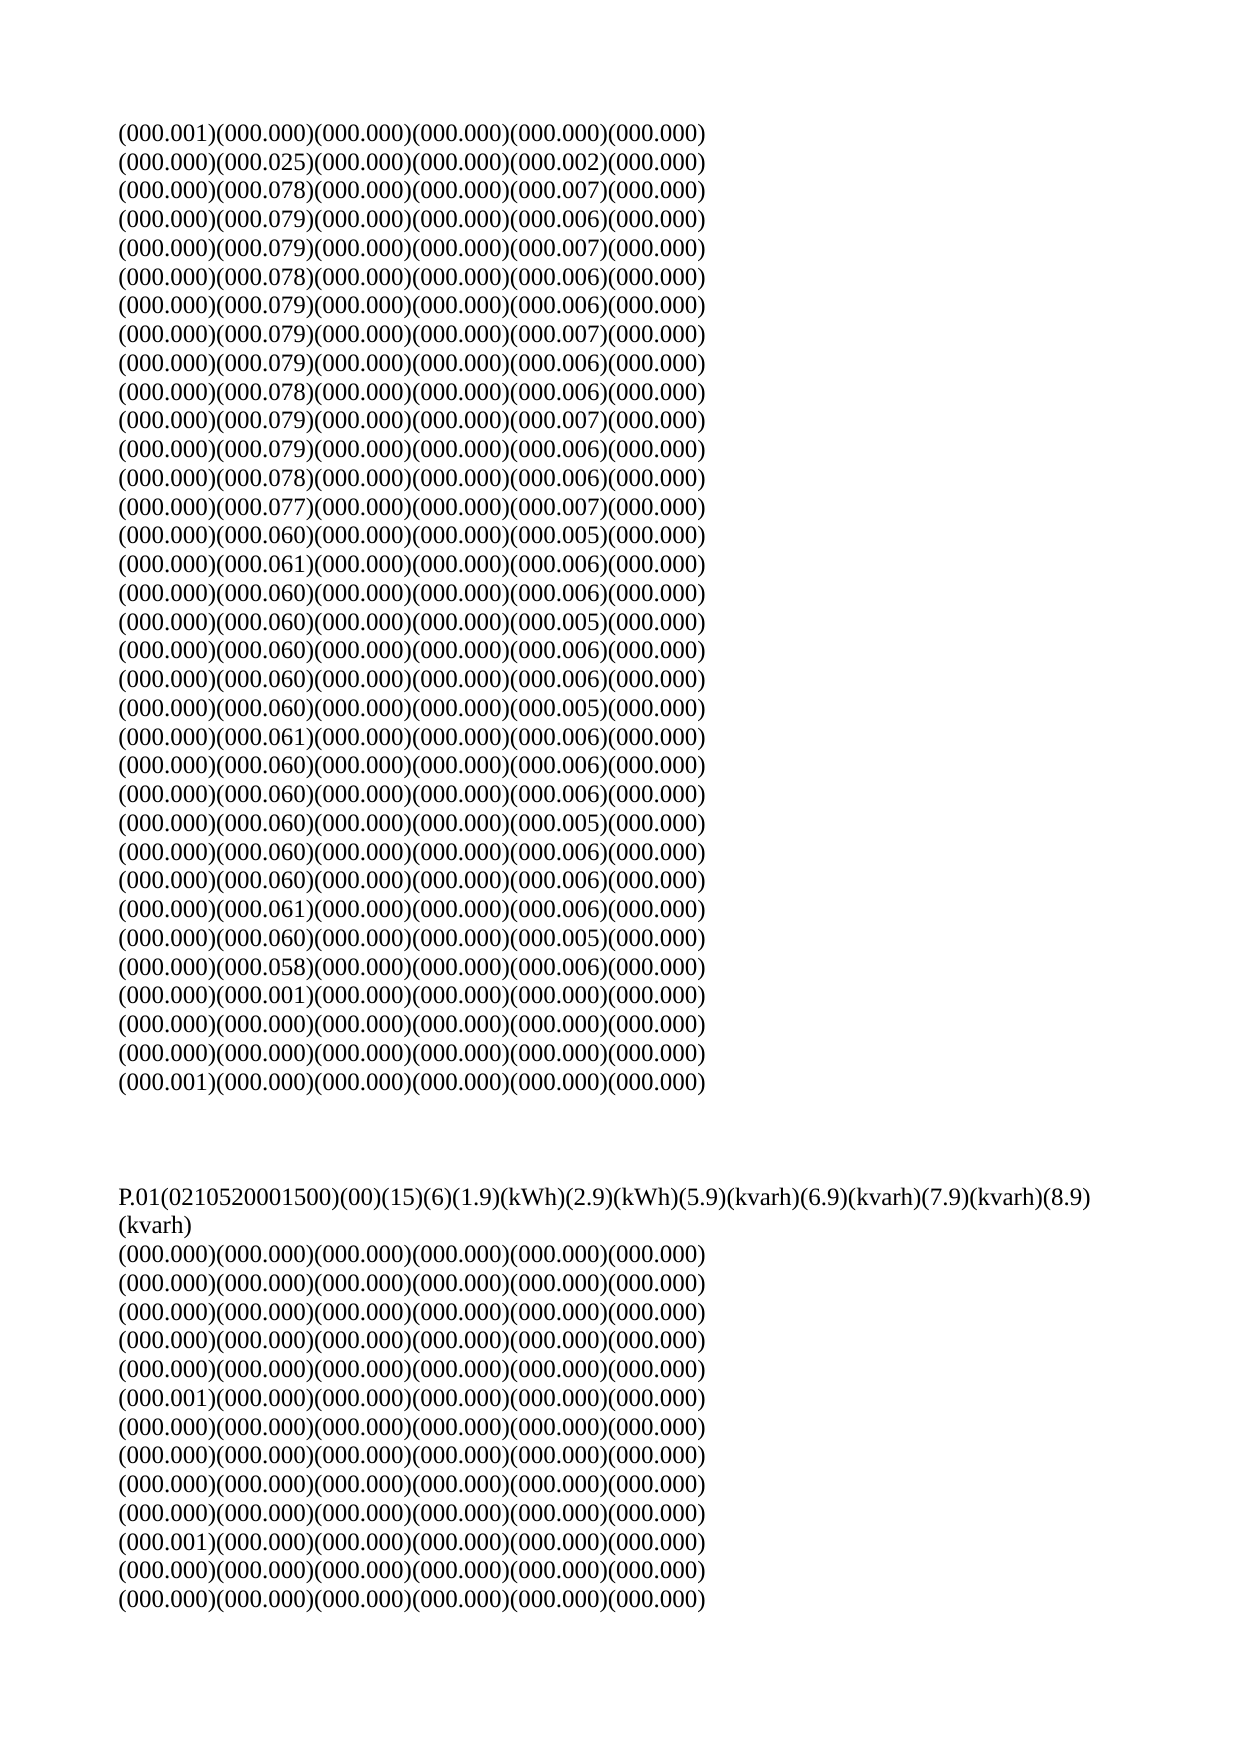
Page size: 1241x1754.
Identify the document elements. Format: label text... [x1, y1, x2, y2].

text (000.000)(000.077)(000.000)(000.000)(000.007)(000.000) [118, 492, 1122, 521]
text (000.000)(000.000)(000.000)(000.000)(000.000)(000.000) [118, 1354, 1122, 1383]
text (000.000)(000.078)(000.000)(000.000)(000.007)(000.000) [118, 176, 1122, 204]
text (000.000)(000.061)(000.000)(000.000)(000.006)(000.000) [118, 894, 1122, 923]
text (000.000)(000.079)(000.000)(000.000)(000.006)(000.000) [118, 204, 1122, 233]
text (000.000)(000.061)(000.000)(000.000)(000.006)(000.000) [118, 722, 1122, 751]
text (000.000)(000.060)(000.000)(000.000)(000.005)(000.000) [118, 607, 1122, 636]
text (000.001)(000.000)(000.000)(000.000)(000.000)(000.000) [118, 1067, 1122, 1096]
text (000.000)(000.000)(000.000)(000.000)(000.000)(000.000) [118, 1584, 1122, 1613]
text (000.000)(000.060)(000.000)(000.000)(000.006)(000.000) [118, 664, 1122, 693]
text (000.000)(000.025)(000.000)(000.000)(000.002)(000.000) [118, 147, 1122, 176]
text (000.000)(000.060)(000.000)(000.000)(000.005)(000.000) [118, 521, 1122, 549]
text (000.000)(000.000)(000.000)(000.000)(000.000)(000.000) [118, 1038, 1122, 1067]
text (000.000)(000.000)(000.000)(000.000)(000.000)(000.000) [118, 1268, 1122, 1297]
text (000.000)(000.060)(000.000)(000.000)(000.006)(000.000) [118, 578, 1122, 607]
text (000.000)(000.000)(000.000)(000.000)(000.000)(000.000) [118, 1441, 1122, 1469]
text (000.000)(000.061)(000.000)(000.000)(000.006)(000.000) [118, 549, 1122, 578]
text (000.000)(000.000)(000.000)(000.000)(000.000)(000.000) [118, 1469, 1122, 1498]
text (000.000)(000.000)(000.000)(000.000)(000.000)(000.000) [118, 1009, 1122, 1038]
text (000.000)(000.079)(000.000)(000.000)(000.006)(000.000) [118, 348, 1122, 377]
text (000.000)(000.078)(000.000)(000.000)(000.006)(000.000) [118, 463, 1122, 492]
text P.01(0210520001500)(00)(15)(6)(1.9)(kWh)(2.9)(kWh)(5.9)(kvarh)(6.9)(kvarh)(7.9)(kvarh)(8.9)(kvarh) [118, 1182, 1122, 1239]
text (000.000)(000.060)(000.000)(000.000)(000.006)(000.000) [118, 636, 1122, 664]
text (000.000)(000.079)(000.000)(000.000)(000.006)(000.000) [118, 291, 1122, 319]
text (000.000)(000.060)(000.000)(000.000)(000.006)(000.000) [118, 866, 1122, 894]
text (000.000)(000.000)(000.000)(000.000)(000.000)(000.000) [118, 1326, 1122, 1354]
text (000.000)(000.079)(000.000)(000.000)(000.007)(000.000) [118, 319, 1122, 348]
text (000.000)(000.000)(000.000)(000.000)(000.000)(000.000) [118, 1412, 1122, 1441]
text (000.000)(000.078)(000.000)(000.000)(000.006)(000.000) [118, 377, 1122, 406]
text (000.000)(000.079)(000.000)(000.000)(000.007)(000.000) [118, 406, 1122, 434]
text (000.000)(000.060)(000.000)(000.000)(000.005)(000.000) [118, 693, 1122, 722]
text (000.000)(000.078)(000.000)(000.000)(000.006)(000.000) [118, 262, 1122, 291]
text (000.001)(000.000)(000.000)(000.000)(000.000)(000.000) [118, 1383, 1122, 1412]
text (000.000)(000.000)(000.000)(000.000)(000.000)(000.000) [118, 1297, 1122, 1326]
text (000.000)(000.079)(000.000)(000.000)(000.006)(000.000) [118, 434, 1122, 463]
text (000.001)(000.000)(000.000)(000.000)(000.000)(000.000) [118, 118, 1122, 147]
text (000.000)(000.060)(000.000)(000.000)(000.006)(000.000) [118, 779, 1122, 808]
text (000.000)(000.060)(000.000)(000.000)(000.006)(000.000) [118, 751, 1122, 779]
text (000.000)(000.058)(000.000)(000.000)(000.006)(000.000) [118, 952, 1122, 981]
text (000.001)(000.000)(000.000)(000.000)(000.000)(000.000) [118, 1527, 1122, 1556]
text (000.000)(000.001)(000.000)(000.000)(000.000)(000.000) [118, 981, 1122, 1009]
text (000.000)(000.000)(000.000)(000.000)(000.000)(000.000) [118, 1556, 1122, 1584]
text (000.000)(000.000)(000.000)(000.000)(000.000)(000.000) [118, 1498, 1122, 1527]
text (000.000)(000.060)(000.000)(000.000)(000.005)(000.000) [118, 923, 1122, 952]
text (000.000)(000.060)(000.000)(000.000)(000.006)(000.000) [118, 837, 1122, 866]
text (000.000)(000.079)(000.000)(000.000)(000.007)(000.000) [118, 233, 1122, 262]
text (000.000)(000.060)(000.000)(000.000)(000.005)(000.000) [118, 808, 1122, 837]
text (000.000)(000.000)(000.000)(000.000)(000.000)(000.000) [118, 1239, 1122, 1268]
